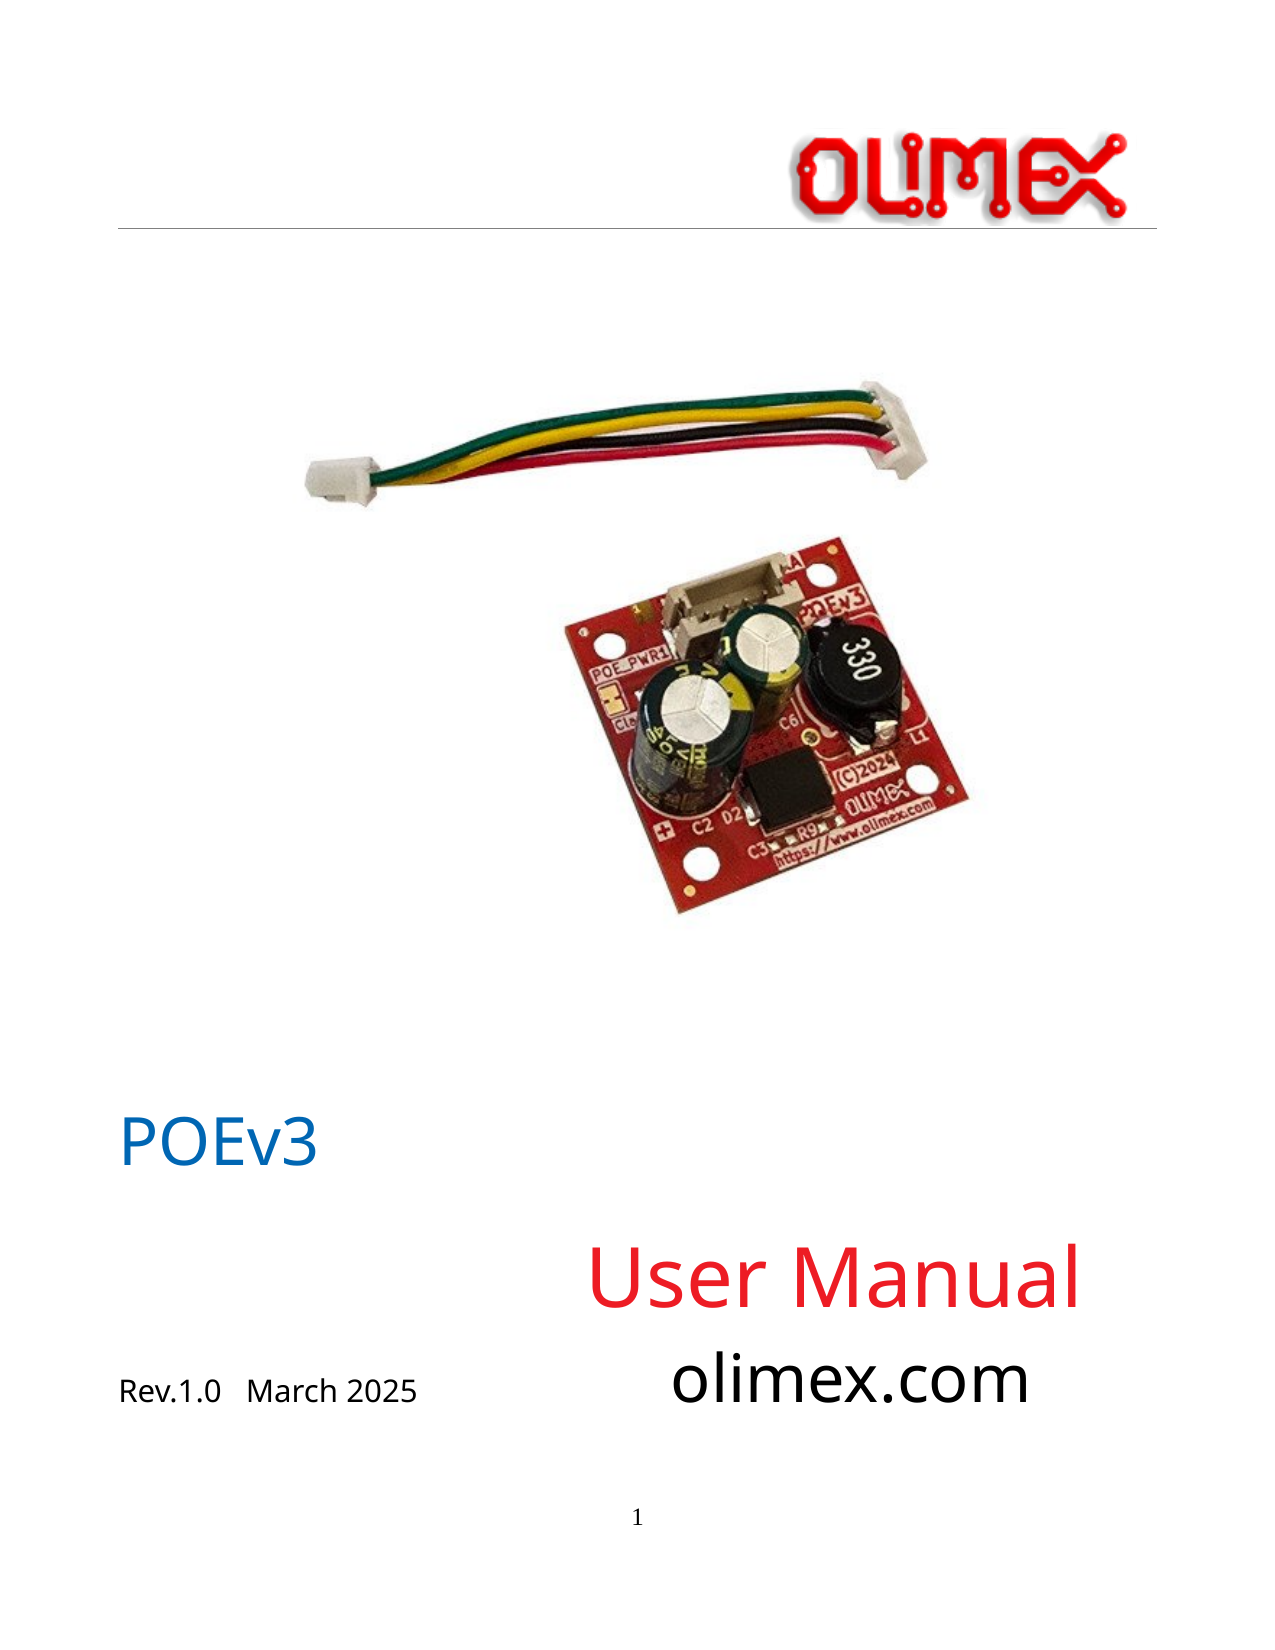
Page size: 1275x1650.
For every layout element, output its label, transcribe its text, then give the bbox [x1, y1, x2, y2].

picture [775, 124, 1150, 226]
picture [247, 257, 1028, 1039]
text POEv3 [118, 1064, 1157, 1191]
text User Manual [118, 1206, 1157, 1333]
text Rev.1.0 March 2025 olimex.com [118, 1347, 1157, 1416]
